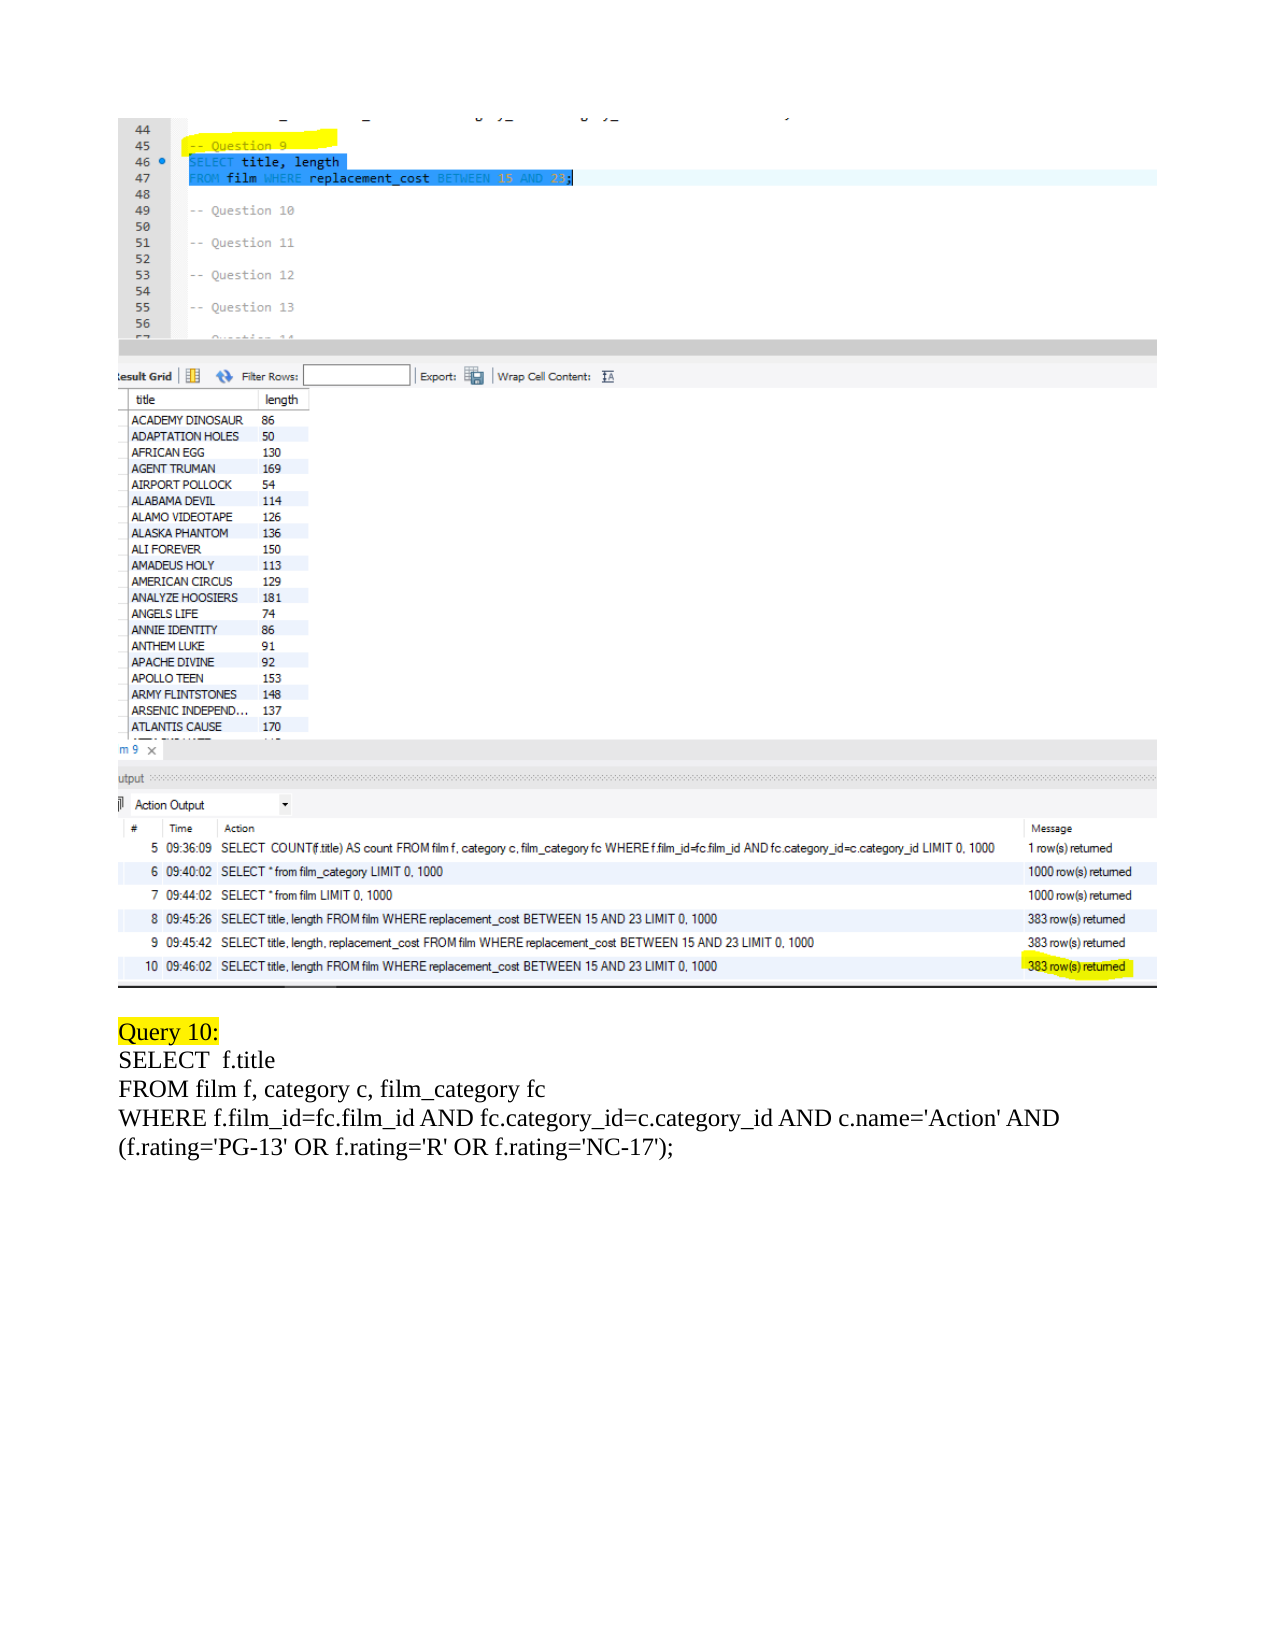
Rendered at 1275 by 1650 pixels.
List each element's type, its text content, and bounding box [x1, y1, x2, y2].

picture [118, 118, 1157, 988]
text Query 10: [118, 1017, 1157, 1045]
text SELECT f.title FROM film f, category c, film_category fc WHERE f.film_id=fc.film_id AND fc.category_id=c.category_id AND c.name='Action' AND (f.rating='PG-13' OR f.rating='R' OR f.rating='NC-17'); [118, 1045, 1157, 1160]
